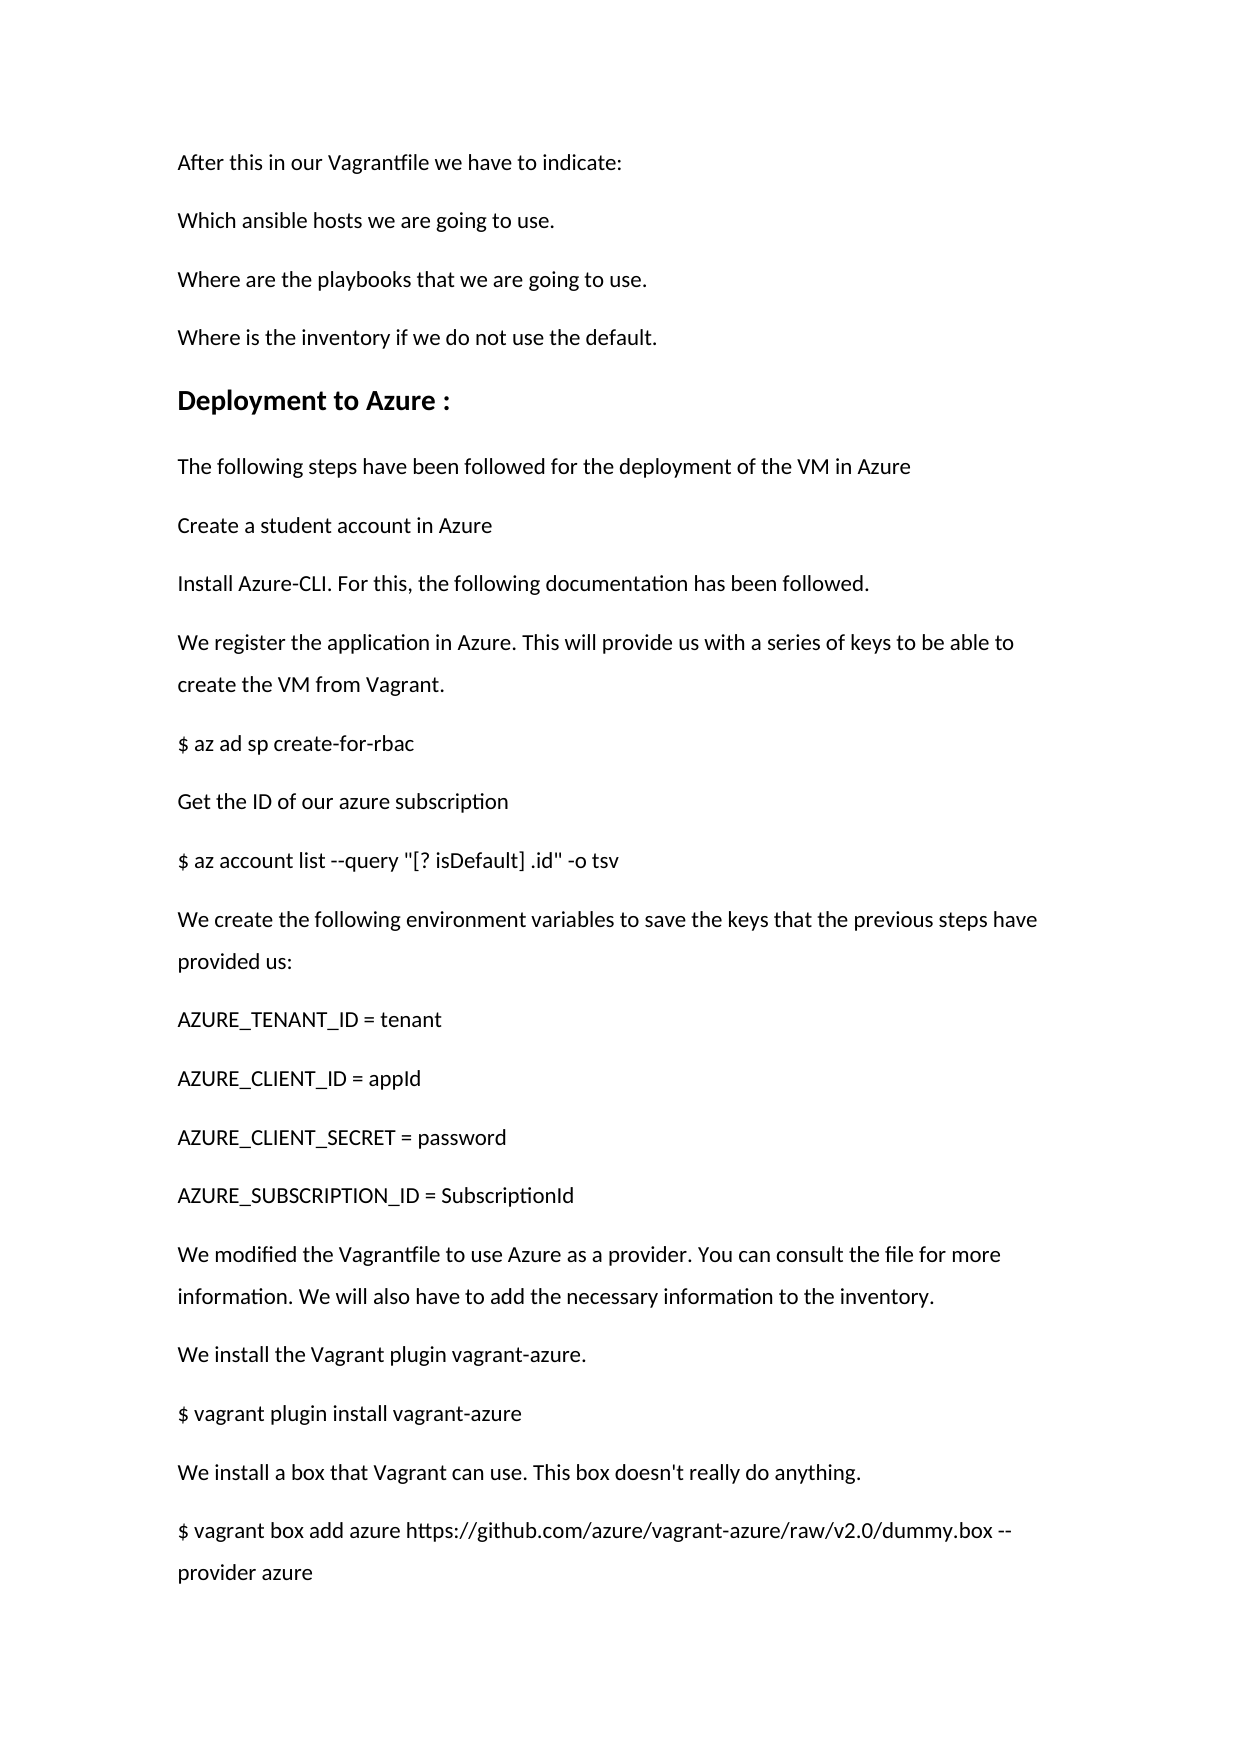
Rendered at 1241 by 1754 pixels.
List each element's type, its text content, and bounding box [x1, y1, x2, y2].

text We modified the Vagrantfile to use Azure as a provider. You can consult the file for more information. We will also have to add the necessary information to the inventory. [177, 1240, 1063, 1310]
text We install the Vagrant plugin vagrant-azure. [177, 1341, 1063, 1369]
text The following steps have been followed for the deployment of the VM in Azure [177, 452, 1063, 480]
text AZURE_SUBSCRIPTION_ID = SubscriptionId [177, 1181, 1063, 1209]
text Get the ID of our azure subscription [177, 787, 1063, 816]
text AZURE_TENANT_ID = tenant [177, 1005, 1063, 1033]
text $ vagrant box add azure https://github.com/azure/vagrant-azure/raw/v2.0/dummy.box --provider azure [177, 1517, 1063, 1587]
text We install a box that Vagrant can use. This box doesn't really do anything. [177, 1458, 1063, 1486]
text Which ansible hosts we are going to use. [177, 206, 1063, 234]
text We register the application in Azure. This will provide us with a series of keys to be able to create the VM from Vagrant. [177, 628, 1063, 698]
text Create a student account in Azure [177, 511, 1063, 539]
text Install Azure-CLI. For this, the following documentation has been followed. [177, 569, 1063, 598]
text $ vagrant plugin install vagrant-azure [177, 1399, 1063, 1427]
text After this in our Vagrantfile we have to indicate: [177, 148, 1063, 176]
text Deployment to Azure : [177, 382, 1063, 418]
text We create the following environment variables to save the keys that the previous steps have provided us: [177, 905, 1063, 975]
text AZURE_CLIENT_ID = appId [177, 1064, 1063, 1092]
text Where is the inventory if we do not use the default. [177, 323, 1063, 352]
text $ az ad sp create-for-rbac [177, 729, 1063, 757]
text $ az account list --query "[? isDefault] .id" -o tsv [177, 846, 1063, 874]
text AZURE_CLIENT_SECRET = password [177, 1123, 1063, 1151]
text Where are the playbooks that we are going to use. [177, 265, 1063, 293]
